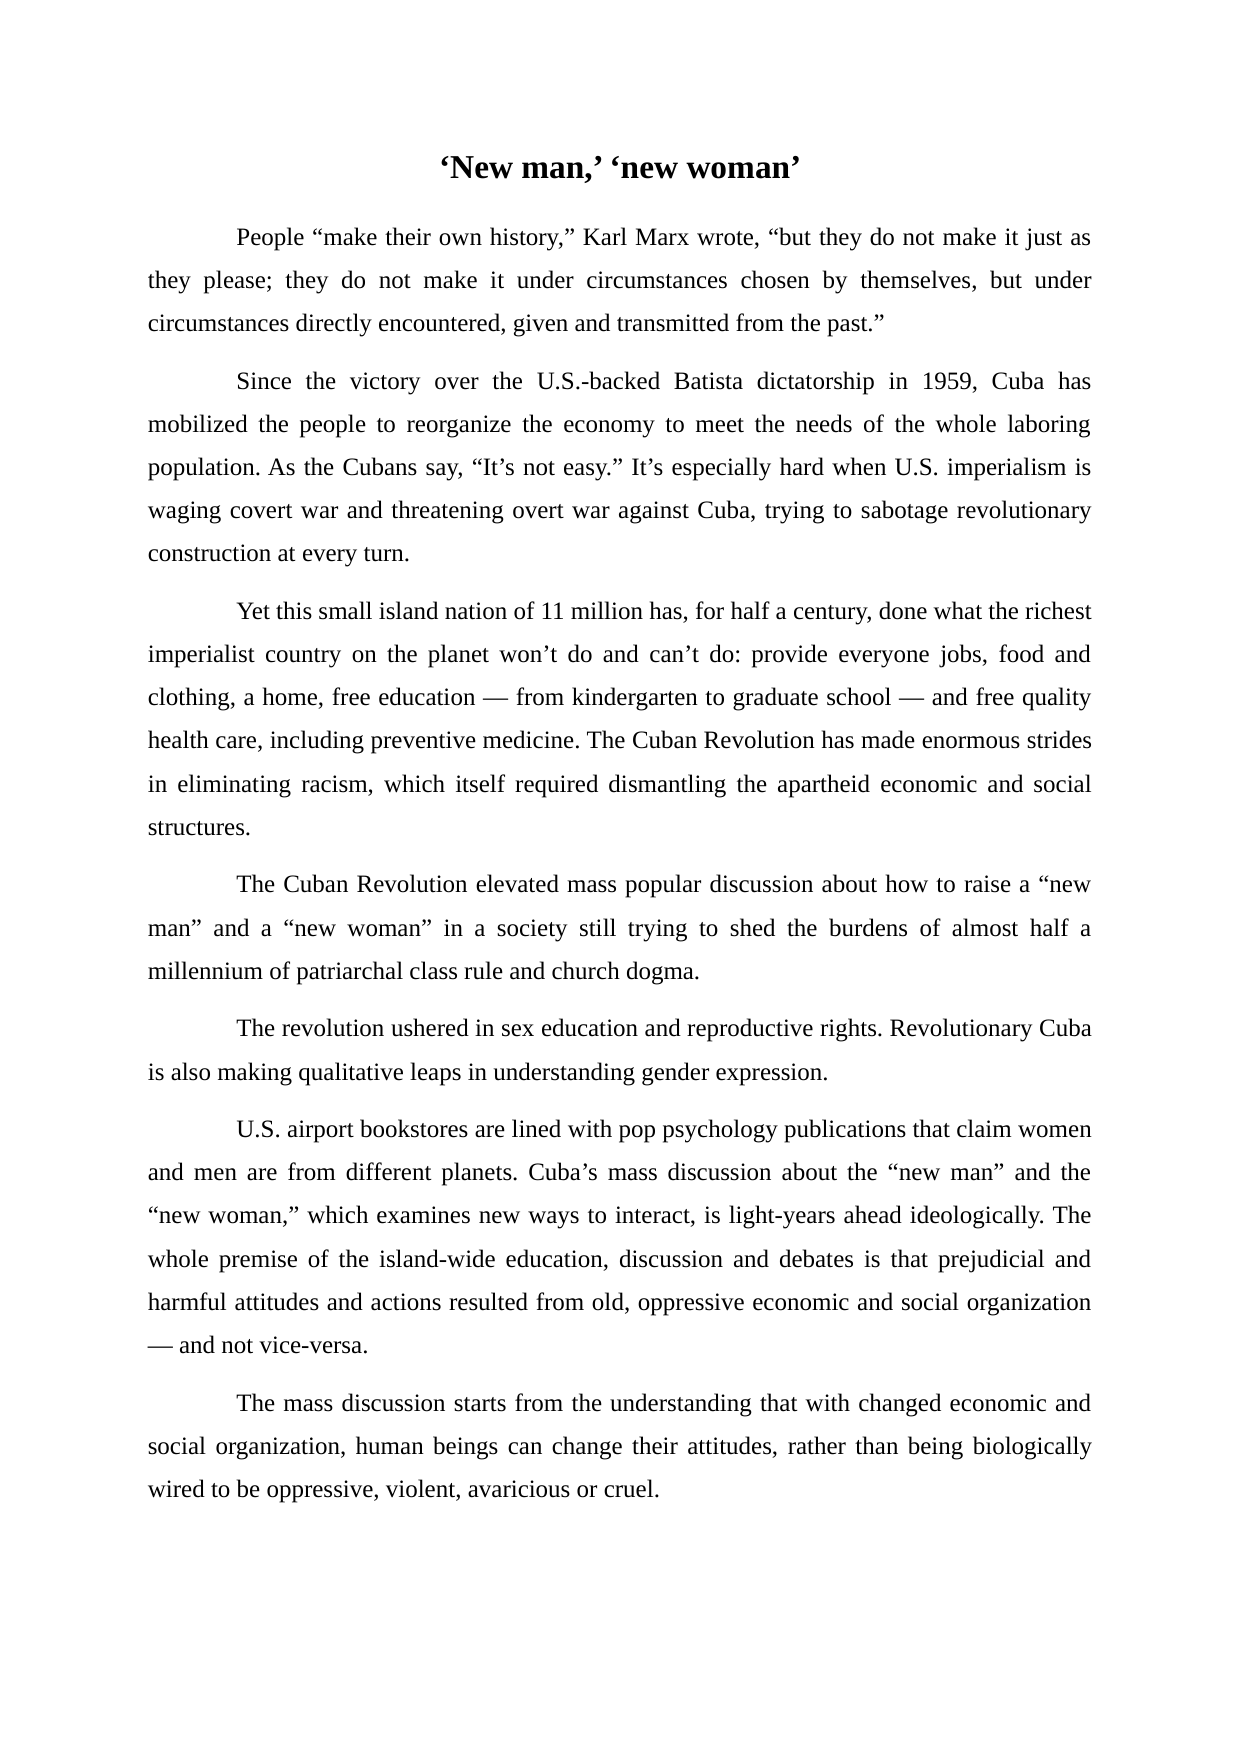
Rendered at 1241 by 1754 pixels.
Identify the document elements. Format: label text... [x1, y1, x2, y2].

text The revolution ushered in sex education and reproductive rights. Revolutionary Cuba is also making qualitative leaps in understanding gender expression. [148, 1013, 1093, 1085]
text People “make their own history,” Karl Marx wrote, “but they do not make it just as they please; they do not make it under circumstances chosen by themselves, but under circumstances directly encountered, given and transmitted from the past.” [148, 222, 1093, 337]
subtitle ‘New man,’ ‘new woman’ [148, 148, 1093, 186]
text The Cuban Revolution elevated mass popular discussion about how to raise a “new man” and a “new woman” in a society still trying to shed the burdens of almost half a millennium of patriarchal class rule and church dogma. [148, 869, 1093, 984]
text Yet this small island nation of 11 million has, for half a century, done what the richest imperialist country on the planet won’t do and can’t do: provide everyone jobs, food and clothing, a home, free education — from kindergarten to graduate school — and free quality health care, including preventive medicine. The Cuban Revolution has made enormous strides in eliminating racism, which itself required dismantling the apartheid economic and social structures. [148, 596, 1093, 841]
text Since the victory over the U.S.-backed Batista dictatorship in 1959, Cuba has mobilized the people to reorganize the economy to meet the needs of the whole laboring population. As the Cubans say, “It’s not easy.” It’s especially hard when U.S. imperialism is waging covert war and threatening overt war against Cuba, trying to sabotage revolutionary construction at every turn. [148, 366, 1093, 567]
text The mass discussion starts from the understanding that with changed economic and social organization, human beings can change their attitudes, rather than being biologically wired to be oppressive, violent, avaricious or cruel. [148, 1388, 1093, 1503]
text U.S. airport bookstores are lined with pop psychology publications that claim women and men are from different planets. Cuba’s mass discussion about the “new man” and the “new woman,” which examines new ways to interact, is light-years ahead ideologically. The whole premise of the island-wide education, discussion and debates is that prejudicial and harmful attitudes and actions resulted from old, oppressive economic and social organization — and not vice-versa. [148, 1114, 1093, 1359]
